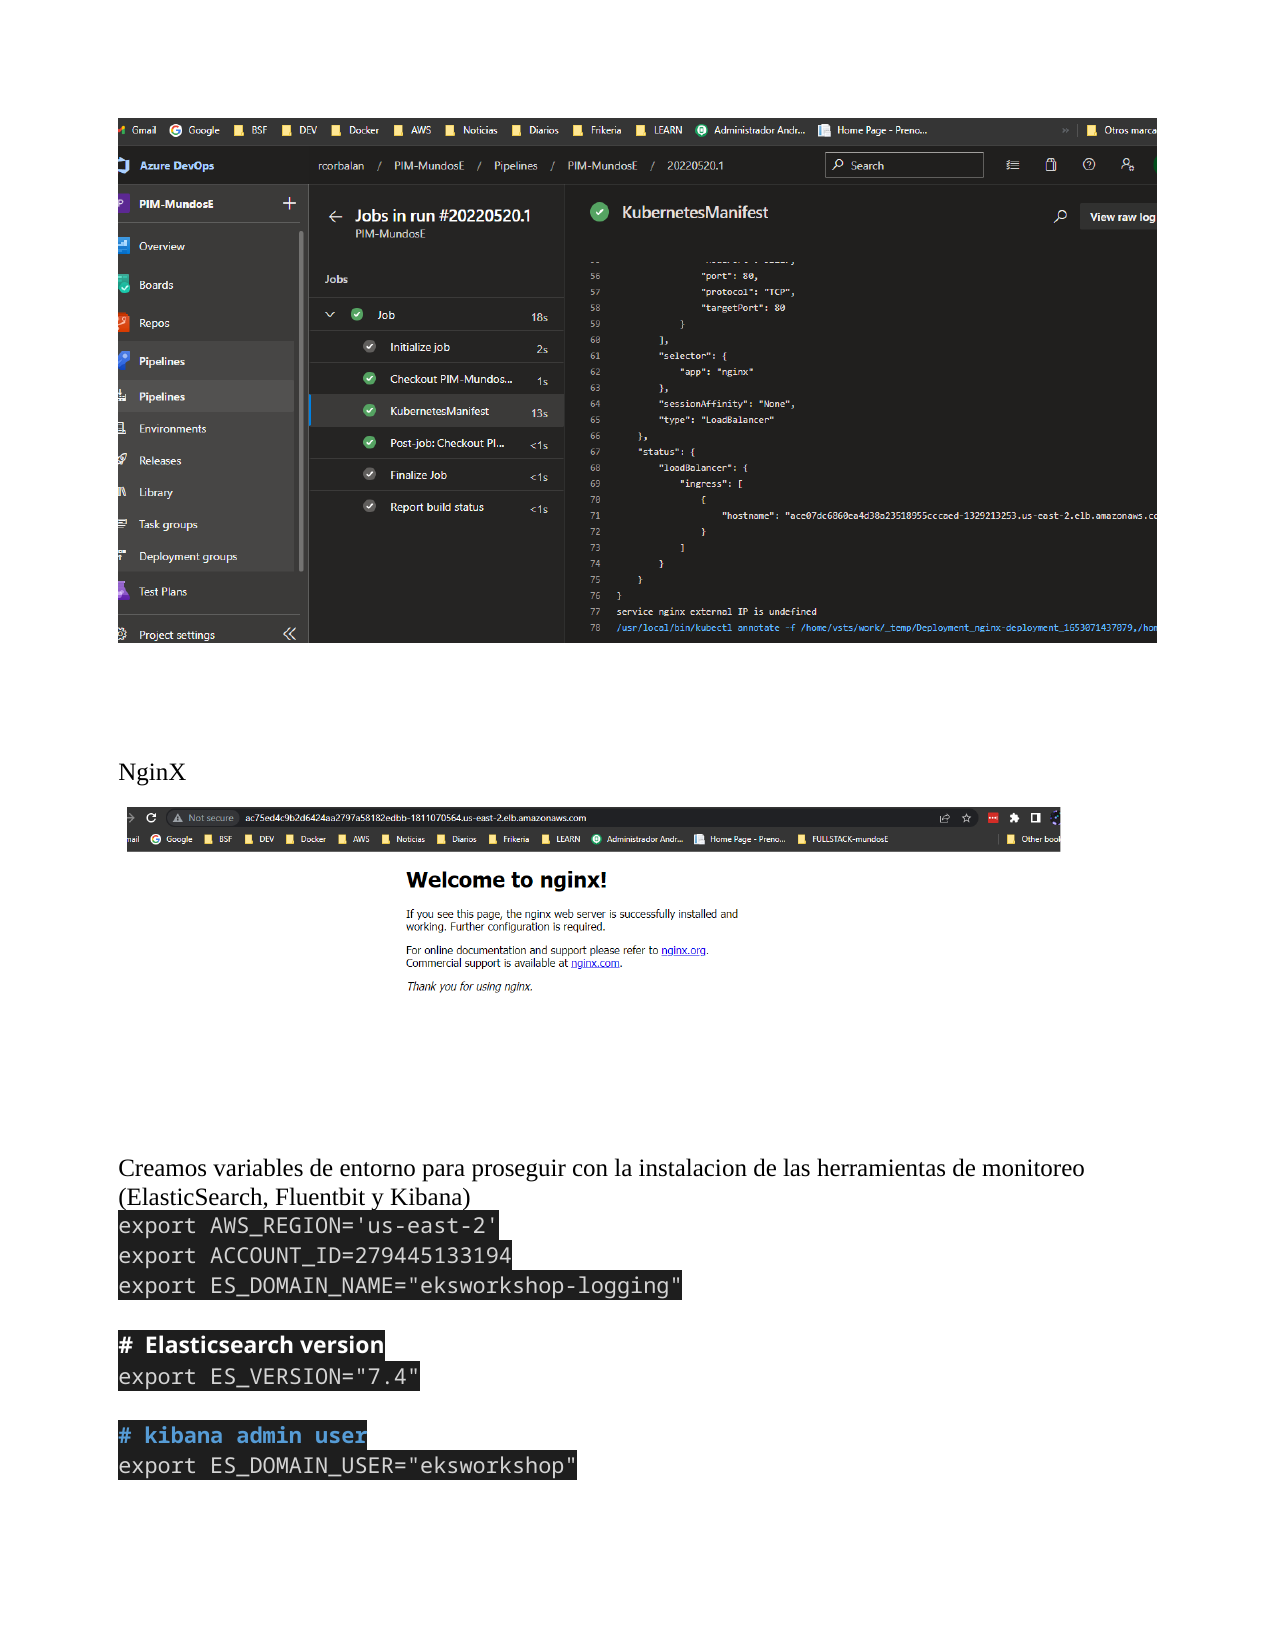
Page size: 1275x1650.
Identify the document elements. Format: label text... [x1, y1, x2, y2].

text export ES_DOMAIN_NAME="eksworkshop-logging" [118, 1270, 1157, 1300]
text export ES_VERSION="7.4" [118, 1361, 1157, 1391]
text export ES_DOMAIN_USER="eksworkshop" [118, 1450, 1157, 1480]
text # kibana admin user [118, 1420, 1157, 1450]
text NginX [118, 757, 1157, 786]
text export ACCOUNT_ID=279445133194 [118, 1240, 1157, 1270]
text # Elasticsearch version [118, 1329, 1157, 1361]
text export AWS_REGION='us-east-2' [118, 1210, 1157, 1240]
text Creamos variables de entorno para proseguir con la instalacion de las herramientas de monitoreo (ElasticSearch, Fluentbit y Kibana) [118, 1153, 1157, 1210]
